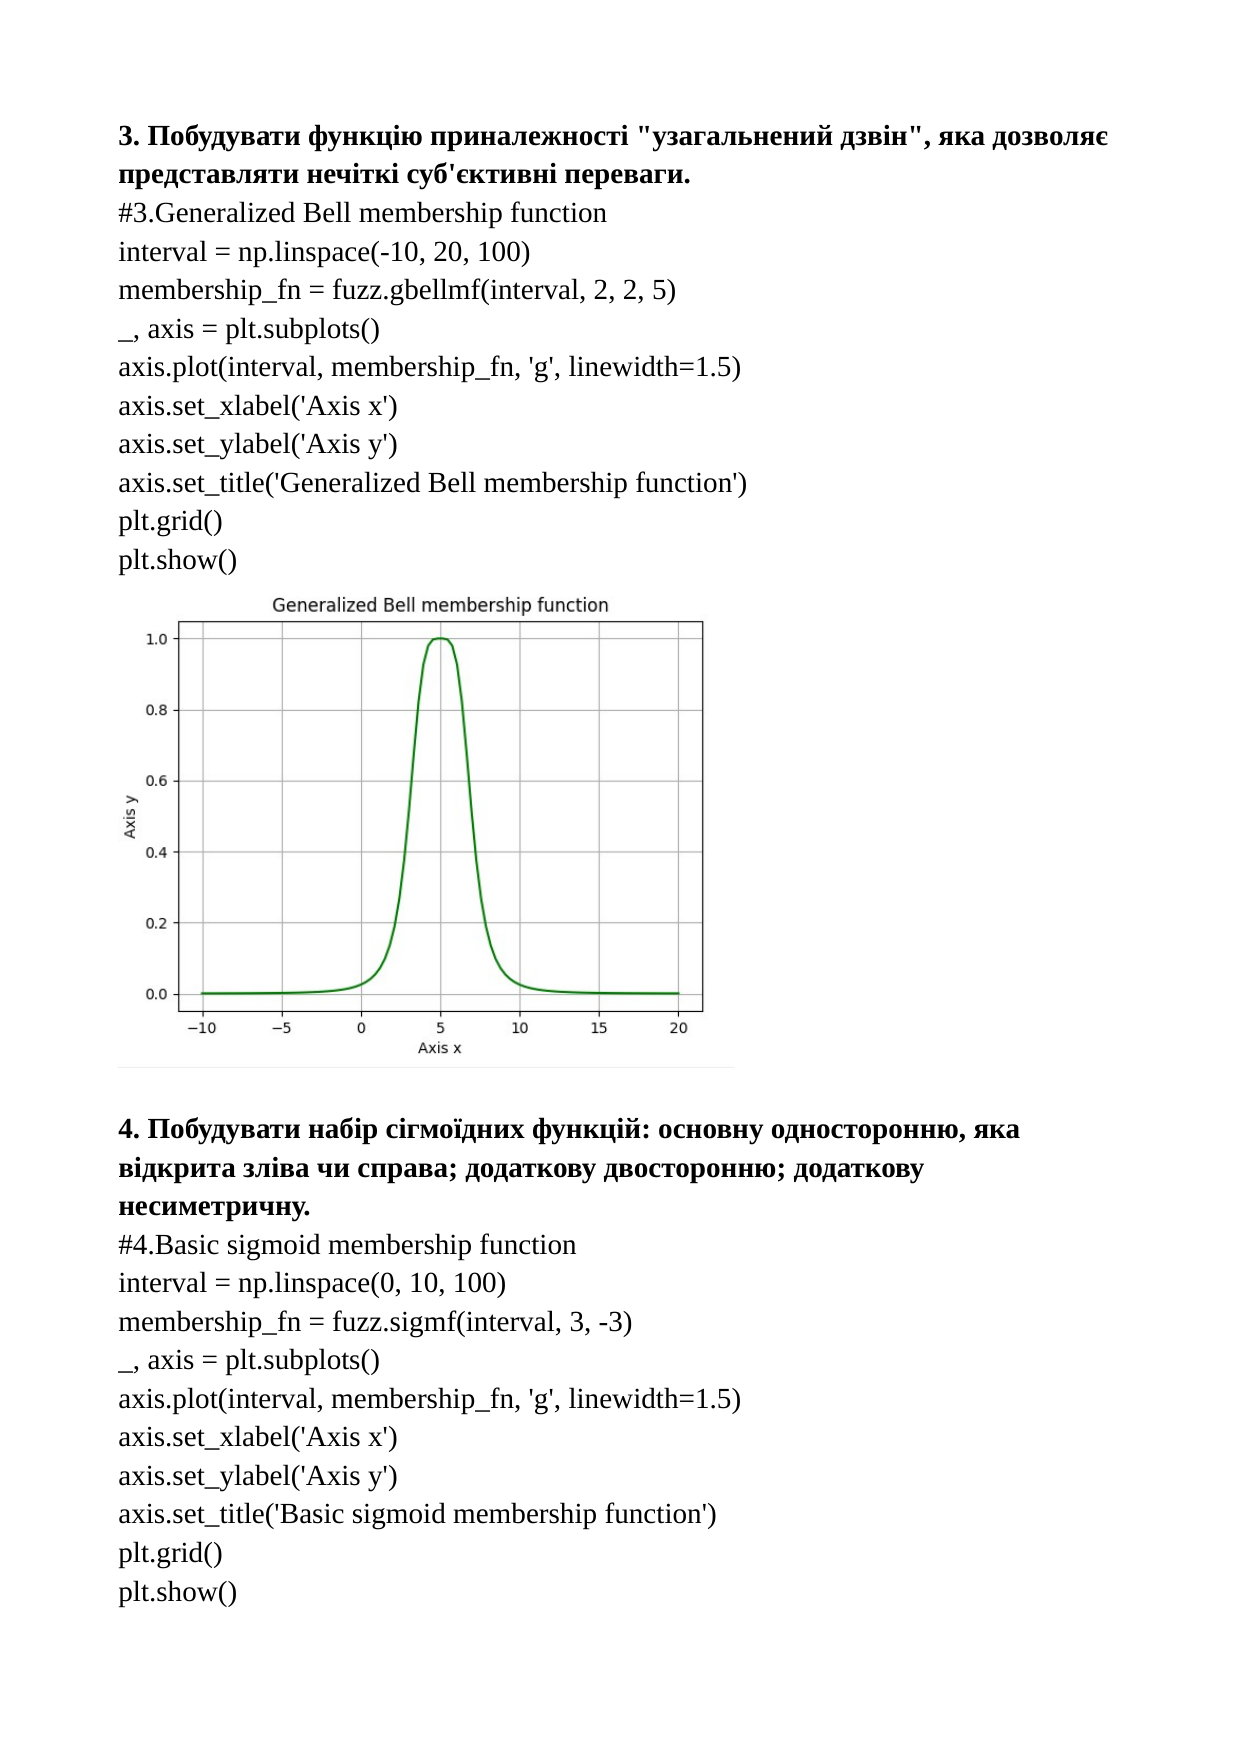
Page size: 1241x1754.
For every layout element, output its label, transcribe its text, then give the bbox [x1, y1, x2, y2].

text axis.set_xlabel('Axis x') [118, 1419, 1122, 1453]
text 4. Побудувати набір сігмоїдних функцій: основну односторонню, яка відкрита зліва чи справа; додаткову двосторонню; додаткову несиметричну. [118, 1111, 1122, 1222]
text interval = np.linspace(0, 10, 100) [118, 1265, 1122, 1299]
text interval = np.linspace(-10, 20, 100) [118, 234, 1122, 267]
text plt.grid() [118, 503, 1122, 537]
text membership_fn = fuzz.sigmf(interval, 3, -3) [118, 1304, 1122, 1337]
text axis.set_title('Basic sigmoid membership function') [118, 1497, 1122, 1530]
text plt.show() [118, 542, 1122, 576]
text axis.plot(interval, membership_fn, 'g', linewidth=1.5) [118, 1381, 1122, 1414]
picture [117, 580, 735, 1068]
text axis.set_title('Generalized Bell membership function') [118, 465, 1122, 498]
text axis.set_ylabel('Axis y') [118, 426, 1122, 460]
text 3. Побудувати функцію приналежності "узагальнений дзвін", яка дозволяє представляти нечіткі суб'єктивні переваги. [118, 118, 1122, 190]
text axis.set_xlabel('Axis x') [118, 388, 1122, 421]
text #4.Basic sigmoid membership function [118, 1227, 1122, 1260]
text membership_fn = fuzz.gbellmf(interval, 2, 2, 5) [118, 272, 1122, 306]
text _, axis = plt.subplots() [118, 311, 1122, 344]
text axis.set_ylabel('Axis y') [118, 1458, 1122, 1492]
text plt.grid() [118, 1535, 1122, 1569]
text plt.show() [118, 1574, 1122, 1607]
text axis.plot(interval, membership_fn, 'g', linewidth=1.5) [118, 349, 1122, 383]
text #3.Generalized Bell membership function [118, 195, 1122, 229]
text _, axis = plt.subplots() [118, 1342, 1122, 1376]
